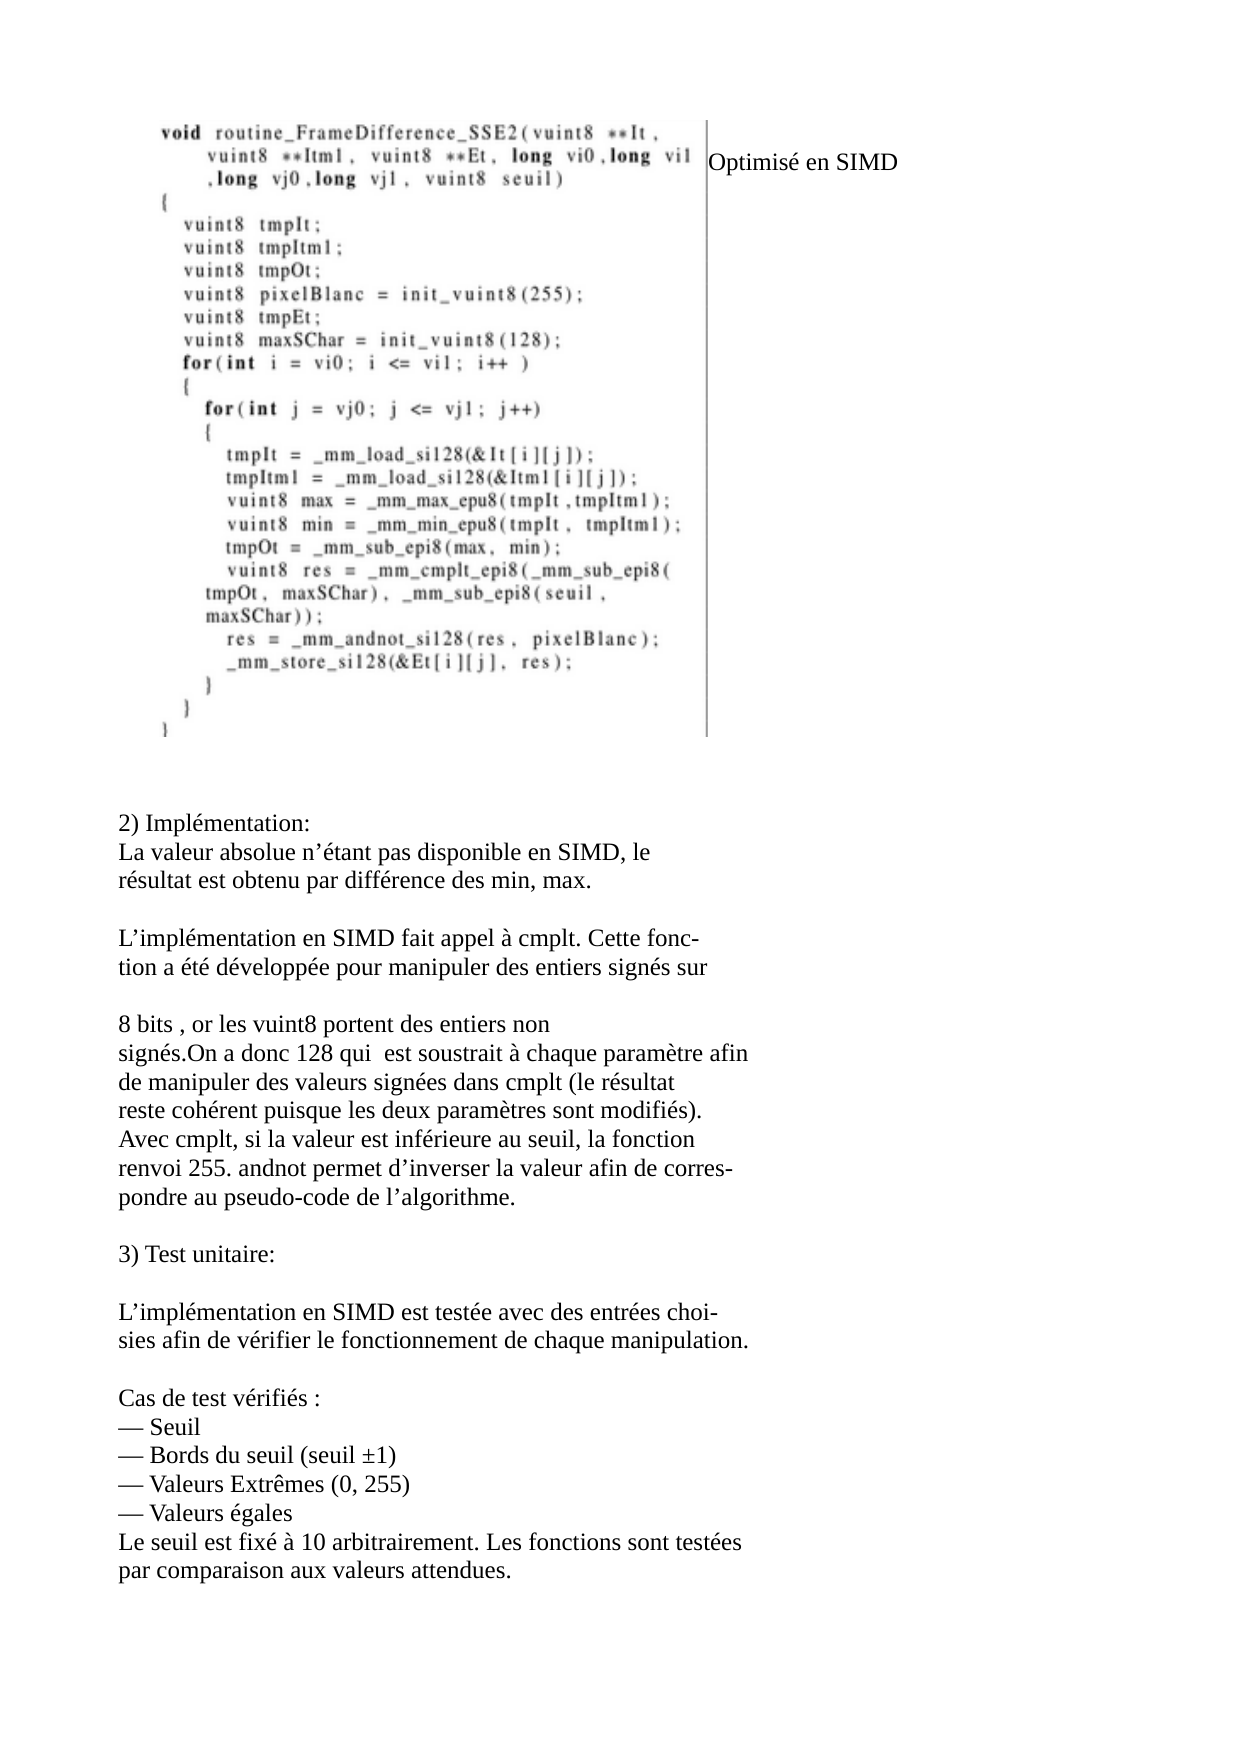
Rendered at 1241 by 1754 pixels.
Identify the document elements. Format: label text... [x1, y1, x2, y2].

text La valeur absolue n’étant pas disponible en SIMD, le [118, 837, 1122, 866]
text — Seuil [118, 1412, 1122, 1441]
text par comparaison aux valeurs attendues. [118, 1556, 1122, 1584]
text 2) Implémentation: [118, 808, 1122, 837]
text tion a été développée pour manipuler des entiers signés sur [118, 952, 1122, 981]
text — Bords du seuil (seuil ±1) [118, 1441, 1122, 1469]
text sies afin de vérifier le fonctionnement de chaque manipulation. [118, 1326, 1122, 1354]
text Cas de test vérifiés : [118, 1383, 1122, 1412]
text reste cohérent puisque les deux paramètres sont modifiés). [118, 1096, 1122, 1124]
text 8 bits , or les vuint8 portent des entiers non [118, 1009, 1122, 1038]
text 3) Test unitaire: [118, 1239, 1122, 1268]
text — Valeurs égales [118, 1498, 1122, 1527]
text L’implémentation en SIMD fait appel à cmplt. Cette fonc- [118, 923, 1122, 952]
text renvoi 255. andnot permet d’inverser la valeur afin de corres- [118, 1153, 1122, 1182]
text signés.On a donc 128 qui est soustrait à chaque paramètre afin [118, 1038, 1122, 1067]
text Optimisé en SIMD [676, 147, 1122, 176]
text pondre au pseudo-code de l’algorithme. [118, 1182, 1122, 1211]
text L’implémentation en SIMD est testée avec des entrées choi- [118, 1297, 1122, 1326]
text Avec cmplt, si la valeur est inférieure au seuil, la fonction [118, 1124, 1122, 1153]
picture [416, 120, 676, 737]
text [118, 147, 416, 176]
text — Valeurs Extrêmes (0, 255) [118, 1469, 1122, 1498]
text résultat est obtenu par différence des min, max. [118, 866, 1122, 894]
text Le seuil est fixé à 10 arbitrairement. Les fonctions sont testées [118, 1527, 1122, 1556]
text de manipuler des valeurs signées dans cmplt (le résultat [118, 1067, 1122, 1096]
